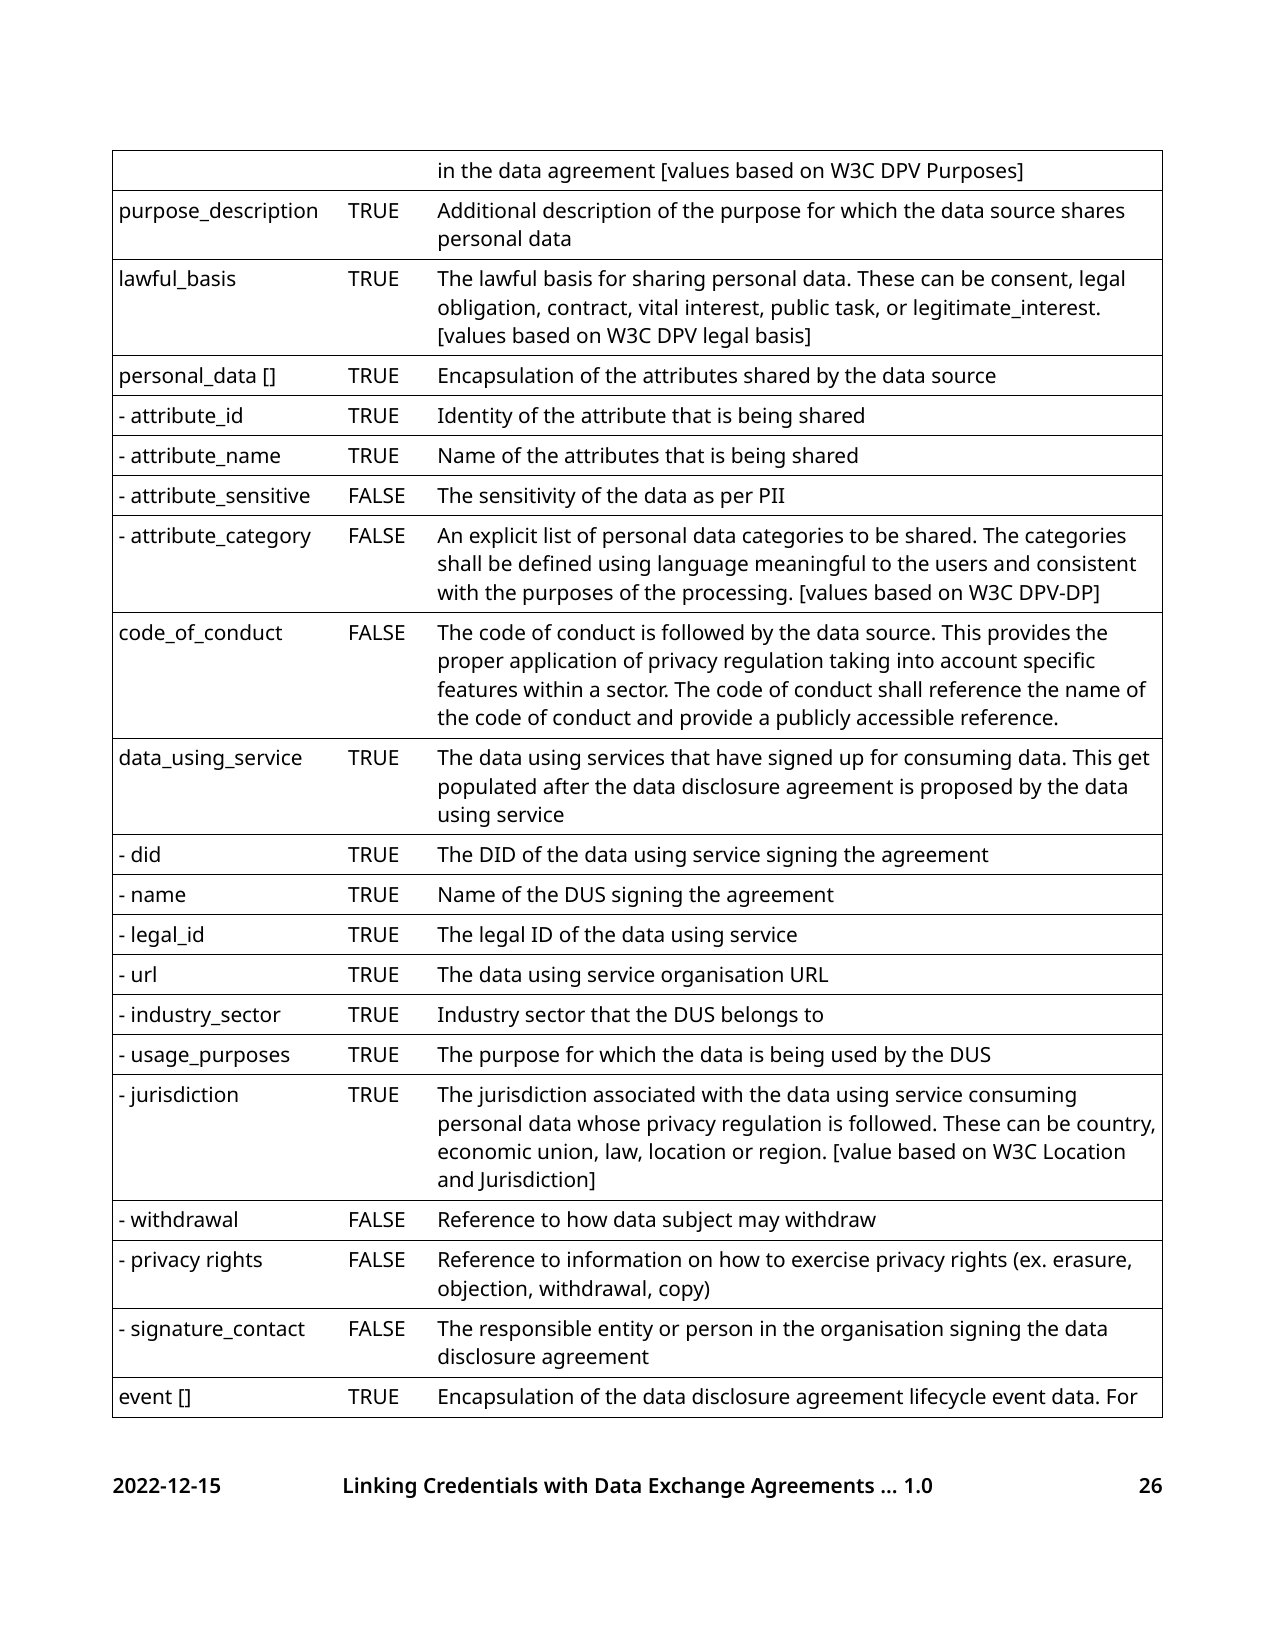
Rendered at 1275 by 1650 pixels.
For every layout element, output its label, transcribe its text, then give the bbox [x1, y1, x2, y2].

table_cell TRUE [342, 436, 431, 475]
table_cell The sensitivity of the data as per PII [431, 476, 1162, 515]
table_cell FALSE [342, 613, 431, 737]
table_cell TRUE [342, 955, 431, 994]
table_cell Reference to information on how to exercise privacy rights (ex. erasure, objection, withdrawal, copy) [431, 1241, 1162, 1308]
table_cell Name of the attributes that is being shared [431, 436, 1162, 475]
table_cell The data using service organisation URL [431, 955, 1162, 994]
table_cell Encapsulation of the data disclosure agreement lifecycle event data. For [431, 1378, 1162, 1417]
table_cell The responsible entity or person in the organisation signing the data disclosure agreement [431, 1309, 1162, 1377]
table_cell FALSE [342, 476, 431, 515]
table_cell Encapsulation of the attributes shared by the data source [431, 356, 1162, 395]
table_cell data_using_service [113, 739, 342, 834]
table_cell [113, 151, 342, 190]
table_cell - withdrawal [113, 1201, 342, 1240]
table_cell The jurisdiction associated with the data using service consuming personal data whose privacy regulation is followed. These can be country, economic union, law, location or region. [value based on W3C Location and Jurisdiction] [431, 1075, 1162, 1200]
table_cell The purpose for which the data is being used by the DUS [431, 1035, 1162, 1074]
table_cell Additional description of the purpose for which the data source shares personal data [431, 191, 1162, 258]
table_cell personal_data [] [113, 356, 342, 395]
table_cell The DID of the data using service signing the agreement [431, 835, 1162, 874]
table_cell The lawful basis for sharing personal data. These can be consent, legal obligation, contract, vital interest, public task, or legitimate_interest. [values based on W3C DPV legal basis] [431, 260, 1162, 355]
table_cell TRUE [342, 915, 431, 954]
table_cell TRUE [342, 396, 431, 435]
table_cell - name [113, 875, 342, 914]
table_cell Identity of the attribute that is being shared [431, 396, 1162, 435]
table_cell FALSE [342, 1201, 431, 1240]
table_cell - legal_id [113, 915, 342, 954]
table_cell TRUE [342, 356, 431, 395]
table_cell - attribute_category [113, 516, 342, 612]
table_cell - attribute_id [113, 396, 342, 435]
table_cell - signature_contact [113, 1309, 342, 1377]
table_cell FALSE [342, 516, 431, 612]
table_cell - jurisdiction [113, 1075, 342, 1200]
table_cell An explicit list of personal data categories to be shared. The categories shall be defined using language meaningful to the users and consistent with the purposes of the processing. [values based on W3C DPV-DP] [431, 516, 1162, 612]
table_cell TRUE [342, 1035, 431, 1074]
table_cell FALSE [342, 1309, 431, 1377]
table_cell FALSE [342, 1241, 431, 1308]
table_cell TRUE [342, 835, 431, 874]
table_cell - attribute_name [113, 436, 342, 475]
table_cell [342, 151, 431, 190]
table_cell code_of_conduct [113, 613, 342, 737]
table_cell event [] [113, 1378, 342, 1417]
table_cell TRUE [342, 875, 431, 914]
table_cell TRUE [342, 739, 431, 834]
table_cell lawful_basis [113, 260, 342, 355]
table_cell - url [113, 955, 342, 994]
table_cell - usage_purposes [113, 1035, 342, 1074]
table_cell TRUE [342, 260, 431, 355]
table_cell The code of conduct is followed by the data source. This provides the proper application of privacy regulation taking into account specific features within a sector. The code of conduct shall reference the name of the code of conduct and provide a publicly accessible reference. [431, 613, 1162, 737]
table_cell - privacy rights [113, 1241, 342, 1308]
table_cell TRUE [342, 191, 431, 258]
table_cell TRUE [342, 995, 431, 1034]
table_cell - attribute_sensitive [113, 476, 342, 515]
table_cell in the data agreement [values based on W3C DPV Purposes] [431, 151, 1162, 190]
table_cell Reference to how data subject may withdraw [431, 1201, 1162, 1240]
table_cell - did [113, 835, 342, 874]
table_cell TRUE [342, 1075, 431, 1200]
table_cell Industry sector that the DUS belongs to [431, 995, 1162, 1034]
table_cell TRUE [342, 1378, 431, 1417]
table_cell The legal ID of the data using service [431, 915, 1162, 954]
table_cell Name of the DUS signing the agreement [431, 875, 1162, 914]
table_cell purpose_description [113, 191, 342, 258]
table_cell - industry_sector [113, 995, 342, 1034]
table_cell The data using services that have signed up for consuming data. This get populated after the data disclosure agreement is proposed by the data using service [431, 739, 1162, 834]
